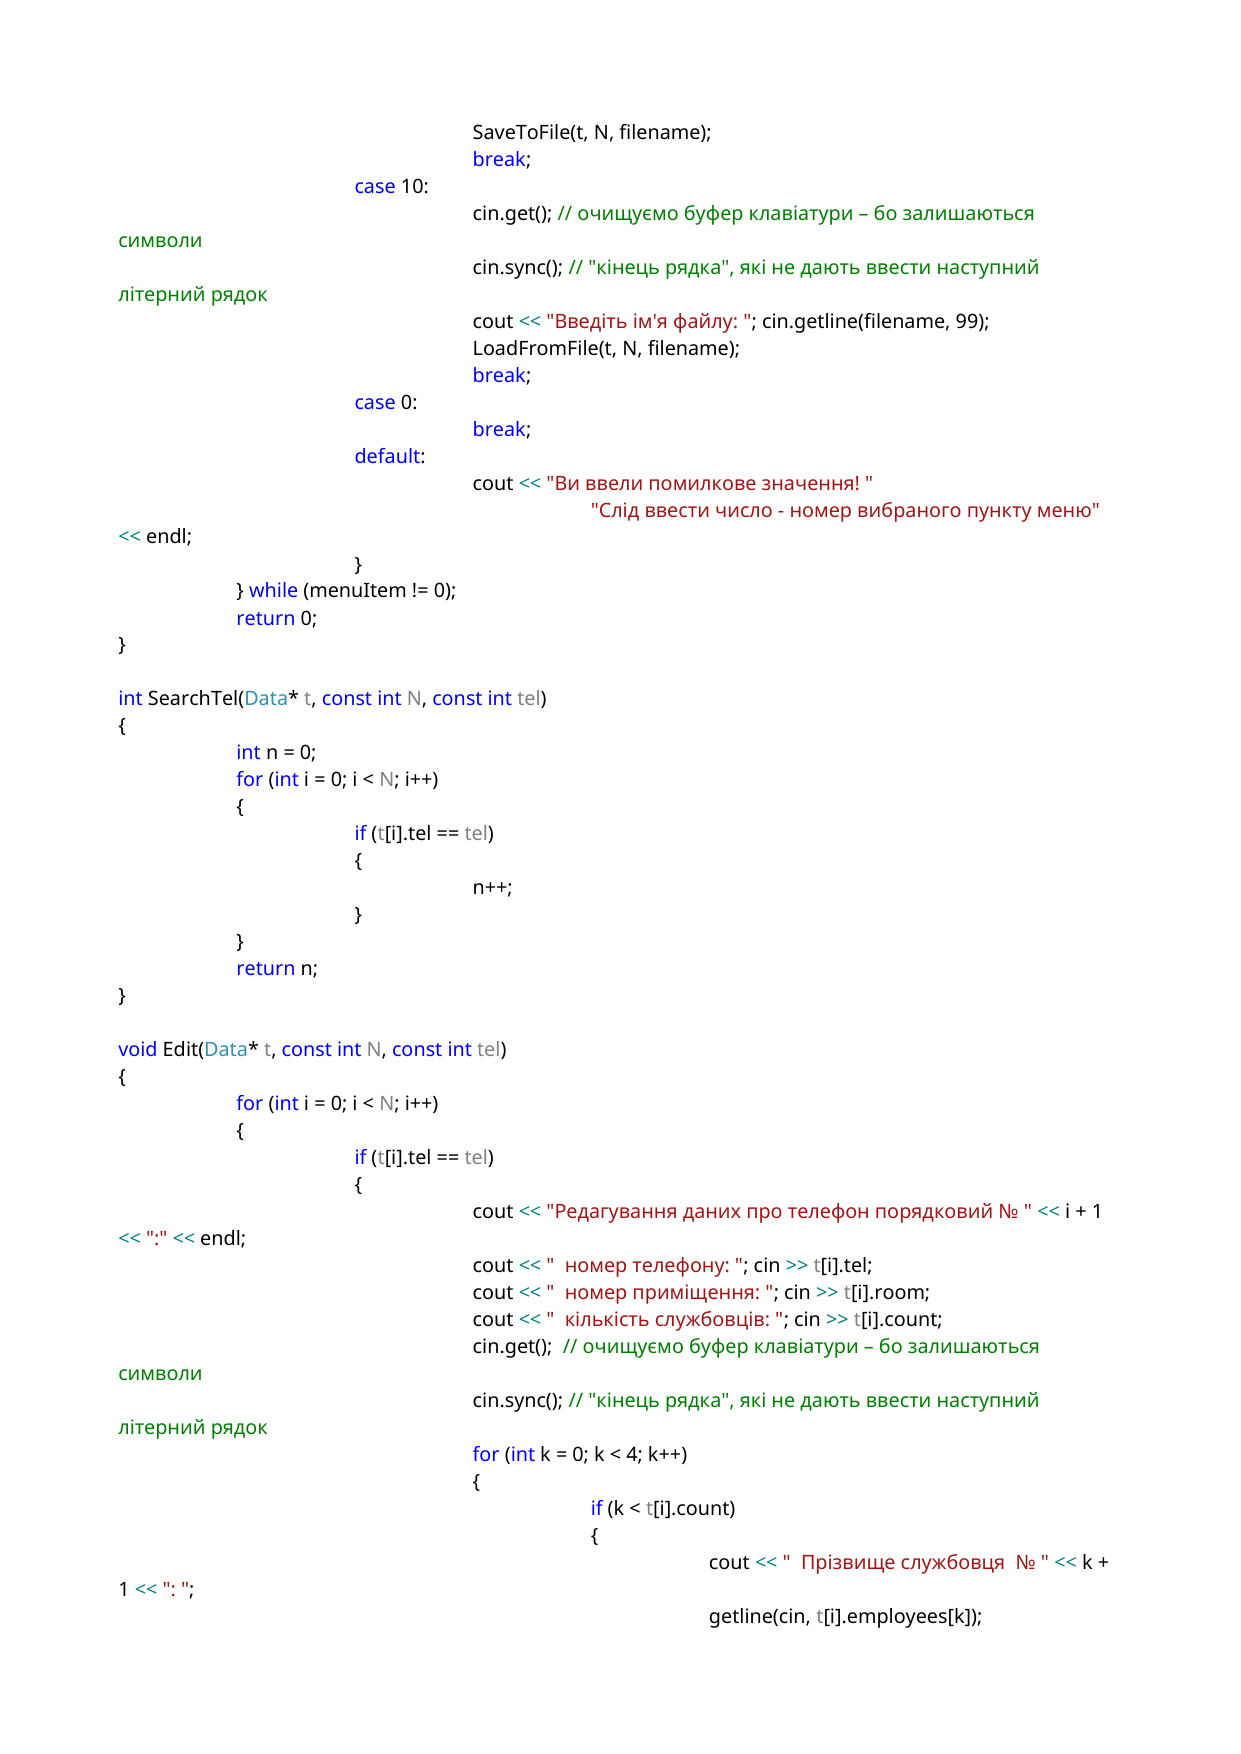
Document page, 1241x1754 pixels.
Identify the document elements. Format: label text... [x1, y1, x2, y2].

text case 0: [118, 388, 1122, 415]
text { [118, 1521, 1122, 1548]
text } while (menuItem != 0); [118, 577, 1122, 604]
text void Edit(Data* t, const int N, const int tel) [118, 1035, 1122, 1062]
text } [118, 901, 1122, 927]
text if (t[i].tel == tel) [118, 819, 1122, 847]
text cout << "Введіть ім'я файлу: "; cin.getline(filename, 99); [118, 307, 1122, 334]
text cin.sync(); // "кінець рядка", які не дають ввести наступний літерний рядок [118, 253, 1122, 307]
text for (int i = 0; i < N; i++) [118, 766, 1122, 793]
text } [118, 550, 1122, 577]
text for (int i = 0; i < N; i++) [118, 1089, 1122, 1116]
text { [118, 1170, 1122, 1197]
text cout << " кількість службовців: "; cin >> t[i].count; [118, 1305, 1122, 1332]
text cout << "Редагування даних про телефон порядковий № " << i + 1 << ":" << endl; [118, 1197, 1122, 1251]
text getline(cin, t[i].employees[k]); [118, 1602, 1122, 1629]
text int n = 0; [118, 739, 1122, 766]
text cout << " Прізвище службовця № " << k + 1 << ": "; [118, 1548, 1122, 1602]
text { [118, 1467, 1122, 1494]
text { [118, 1062, 1122, 1089]
text if (k < t[i].count) [118, 1494, 1122, 1521]
text { [118, 793, 1122, 819]
text return n; [118, 954, 1122, 981]
text cout << " номер телефону: "; cin >> t[i].tel; [118, 1251, 1122, 1278]
text { [118, 1116, 1122, 1143]
text for (int k = 0; k < 4; k++) [118, 1440, 1122, 1467]
text } [118, 631, 1122, 658]
text cin.get(); // очищуємо буфер клавіатури – бо залишаються символи [118, 1332, 1122, 1386]
text } [118, 981, 1122, 1008]
text int SearchTel(Data* t, const int N, const int tel) [118, 685, 1122, 712]
text break; [118, 145, 1122, 172]
text return 0; [118, 604, 1122, 631]
text } [118, 927, 1122, 954]
text cout << " номер приміщення: "; cin >> t[i].room; [118, 1278, 1122, 1305]
text if (t[i].tel == tel) [118, 1143, 1122, 1170]
text SaveToFile(t, N, filename); [118, 118, 1122, 145]
text "Слід ввести число - номер вибраного пункту меню" << endl; [118, 496, 1122, 550]
text { [118, 847, 1122, 873]
text n++; [118, 873, 1122, 901]
text LoadFromFile(t, N, filename); [118, 334, 1122, 361]
text cin.sync(); // "кінець рядка", які не дають ввести наступний літерний рядок [118, 1386, 1122, 1440]
text default: [118, 442, 1122, 469]
text break; [118, 361, 1122, 388]
text case 10: [118, 172, 1122, 199]
text break; [118, 415, 1122, 442]
text cout << "Ви ввели помилкове значення! " [118, 469, 1122, 496]
text { [118, 712, 1122, 739]
text cin.get(); // очищуємо буфер клавіатури – бо залишаються символи [118, 199, 1122, 253]
